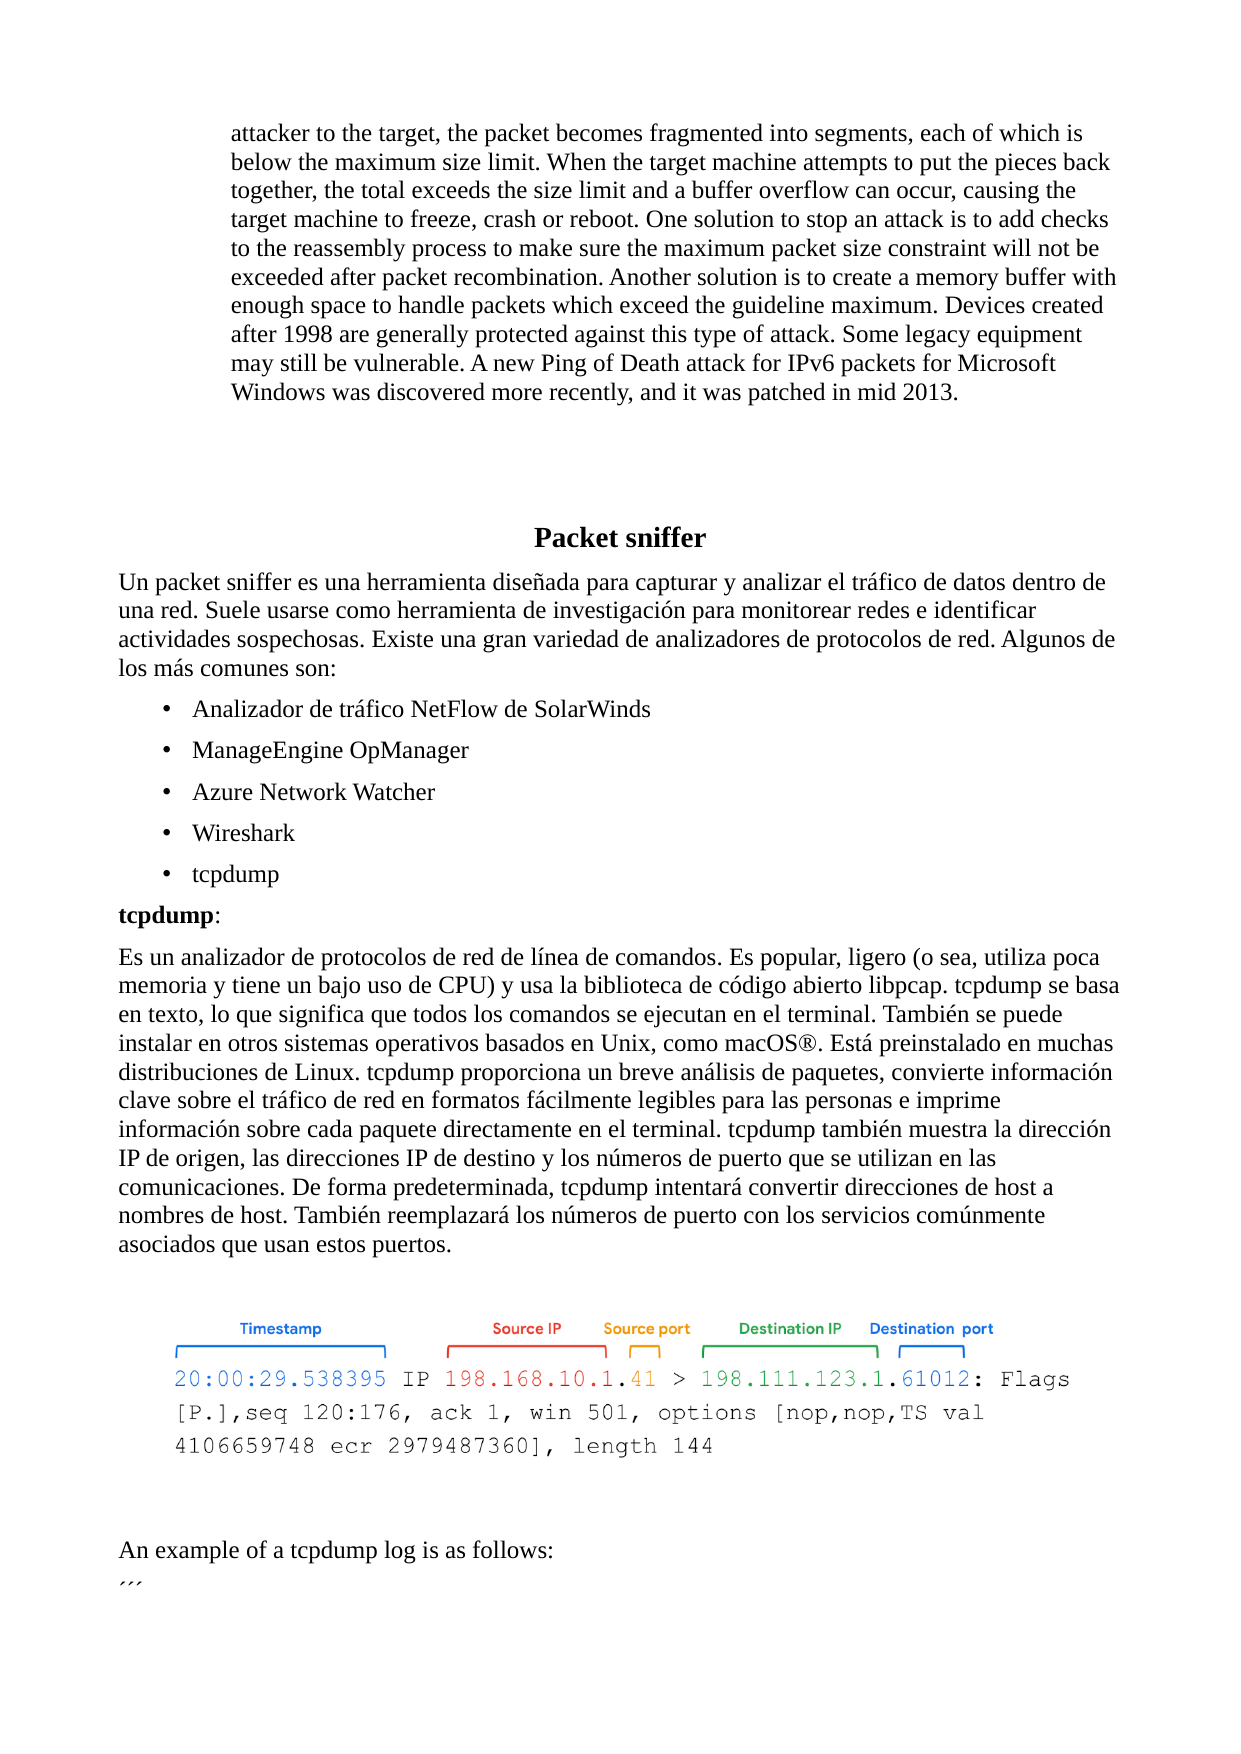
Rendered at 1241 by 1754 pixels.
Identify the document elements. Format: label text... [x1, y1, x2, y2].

text Un packet sniffer es una herramienta diseñada para capturar y analizar el tráfico de datos dentro de una red. Suele usarse como herramienta de investigación para monitorear redes e identificar actividades sospechosas. Existe una gran variedad de analizadores de protocolos de red. Algunos de los más comunes son: [118, 567, 1122, 682]
text tcpdump: [118, 900, 1122, 929]
list Analizador de tráfico NetFlow de SolarWinds [162, 694, 1122, 723]
text ´´´ [118, 1576, 1122, 1605]
text Es un analizador de protocolos de red de línea de comandos. Es popular, ligero (o sea, utiliza poca memoria y tiene un bajo uso de CPU) y usa la biblioteca de código abierto libpcap. tcpdump se basa en texto, lo que significa que todos los comandos se ejecutan en el terminal. También se puede instalar en otros sistemas operativos basados en Unix, como macOS®. Está preinstalado en muchas distribuciones de Linux. tcpdump proporciona un breve análisis de paquetes, convierte información clave sobre el tráfico de red en formatos fácilmente legibles para las personas e imprime información sobre cada paquete directamente en el terminal. tcpdump también muestra la dirección IP de origen, las direcciones IP de destino y los números de puerto que se utilizan en las comunicaciones. De forma predeterminada, tcpdump intentará convertir direcciones de host a nombres de host. También reemplazará los números de puerto con los servicios comúnmente asociados que usan estos puertos. [118, 942, 1122, 1258]
list Wireshark [162, 818, 1122, 847]
picture [128, 1278, 1113, 1494]
list Azure Network Watcher [162, 777, 1122, 805]
list tcpdump [162, 859, 1122, 888]
text An example of a tcpdump log is as follows: [118, 1535, 1122, 1564]
list ManageEngine OpManager [162, 735, 1122, 764]
text Packet sniffer [118, 521, 1122, 554]
list attacker to the target, the packet becomes fragmented into segments, each of which is below the maximum size limit. When the target machine attempts to put the pieces back together, the total exceeds the size limit and a buffer overflow can occur, causing the target machine to freeze, crash or reboot. One solution to stop an attack is to add checks to the reassembly process to make sure the maximum packet size constraint will not be exceeded after packet recombination. Another solution is to create a memory buffer with enough space to handle packets which exceed the guideline maximum. Devices created after 1998 are generally protected against this type of attack. Some legacy equipment may still be vulnerable. A new Ping of Death attack for IPv6 packets for Microsoft Windows was discovered more recently, and it was patched in mid 2013. [193, 118, 1122, 406]
